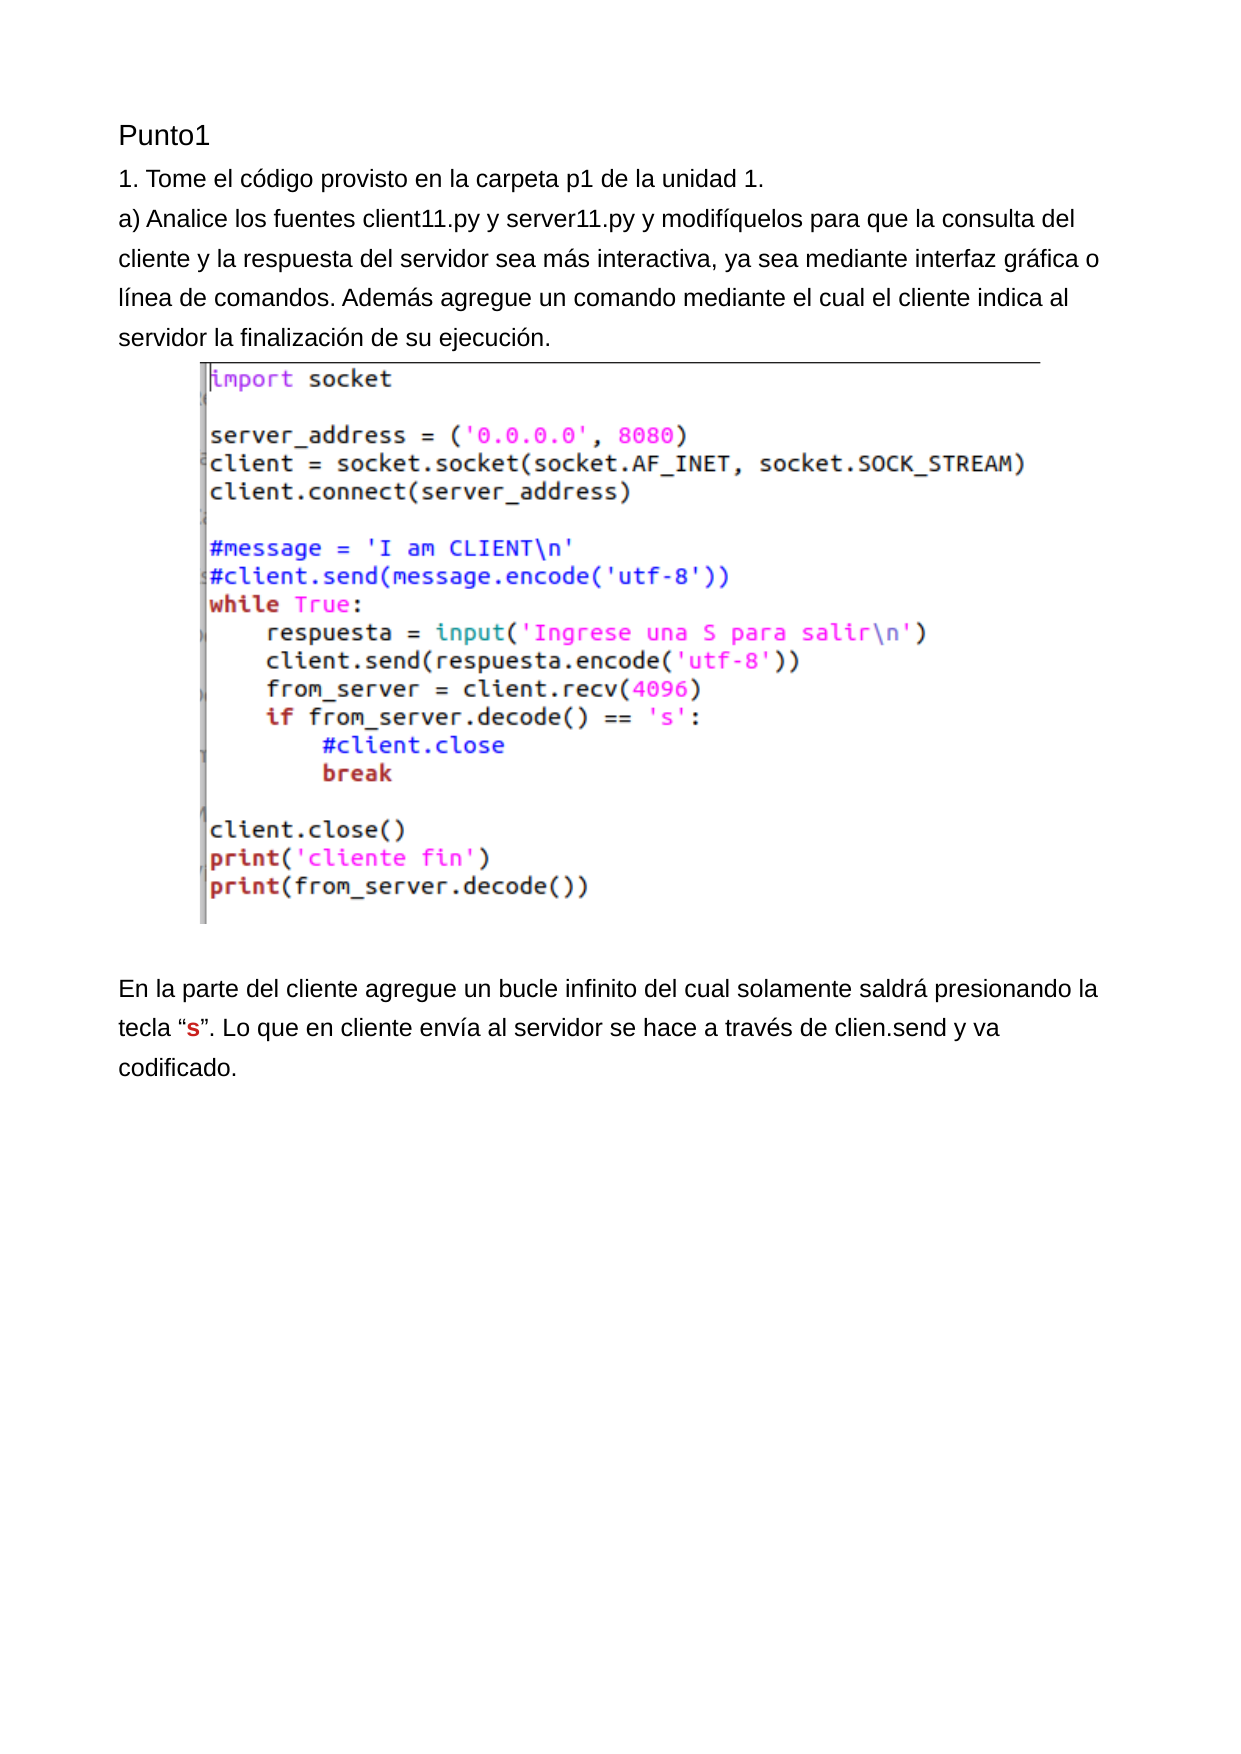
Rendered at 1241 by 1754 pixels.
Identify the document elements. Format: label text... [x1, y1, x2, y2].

picture [199, 362, 1041, 924]
text Punto1 [118, 118, 1122, 152]
text a) Analice los fuentes client11.py y server11.py y modifíquelos para que la consulta del cliente y la respuesta del servidor sea más interactiva, ya sea mediante interfaz gráfica o línea de comandos. Además agregue un comando mediante el cual el cliente indica al servidor la finalización de su ejecución. [118, 204, 1122, 351]
text En la parte del cliente agregue un bucle infinito del cual solamente saldrá presionando la tecla “s”. Lo que en cliente envía al servidor se hace a través de clien.send y va codificado. [118, 974, 1122, 1082]
text 1. Tome el código provisto en la carpeta p1 de la unidad 1. [118, 164, 1122, 193]
